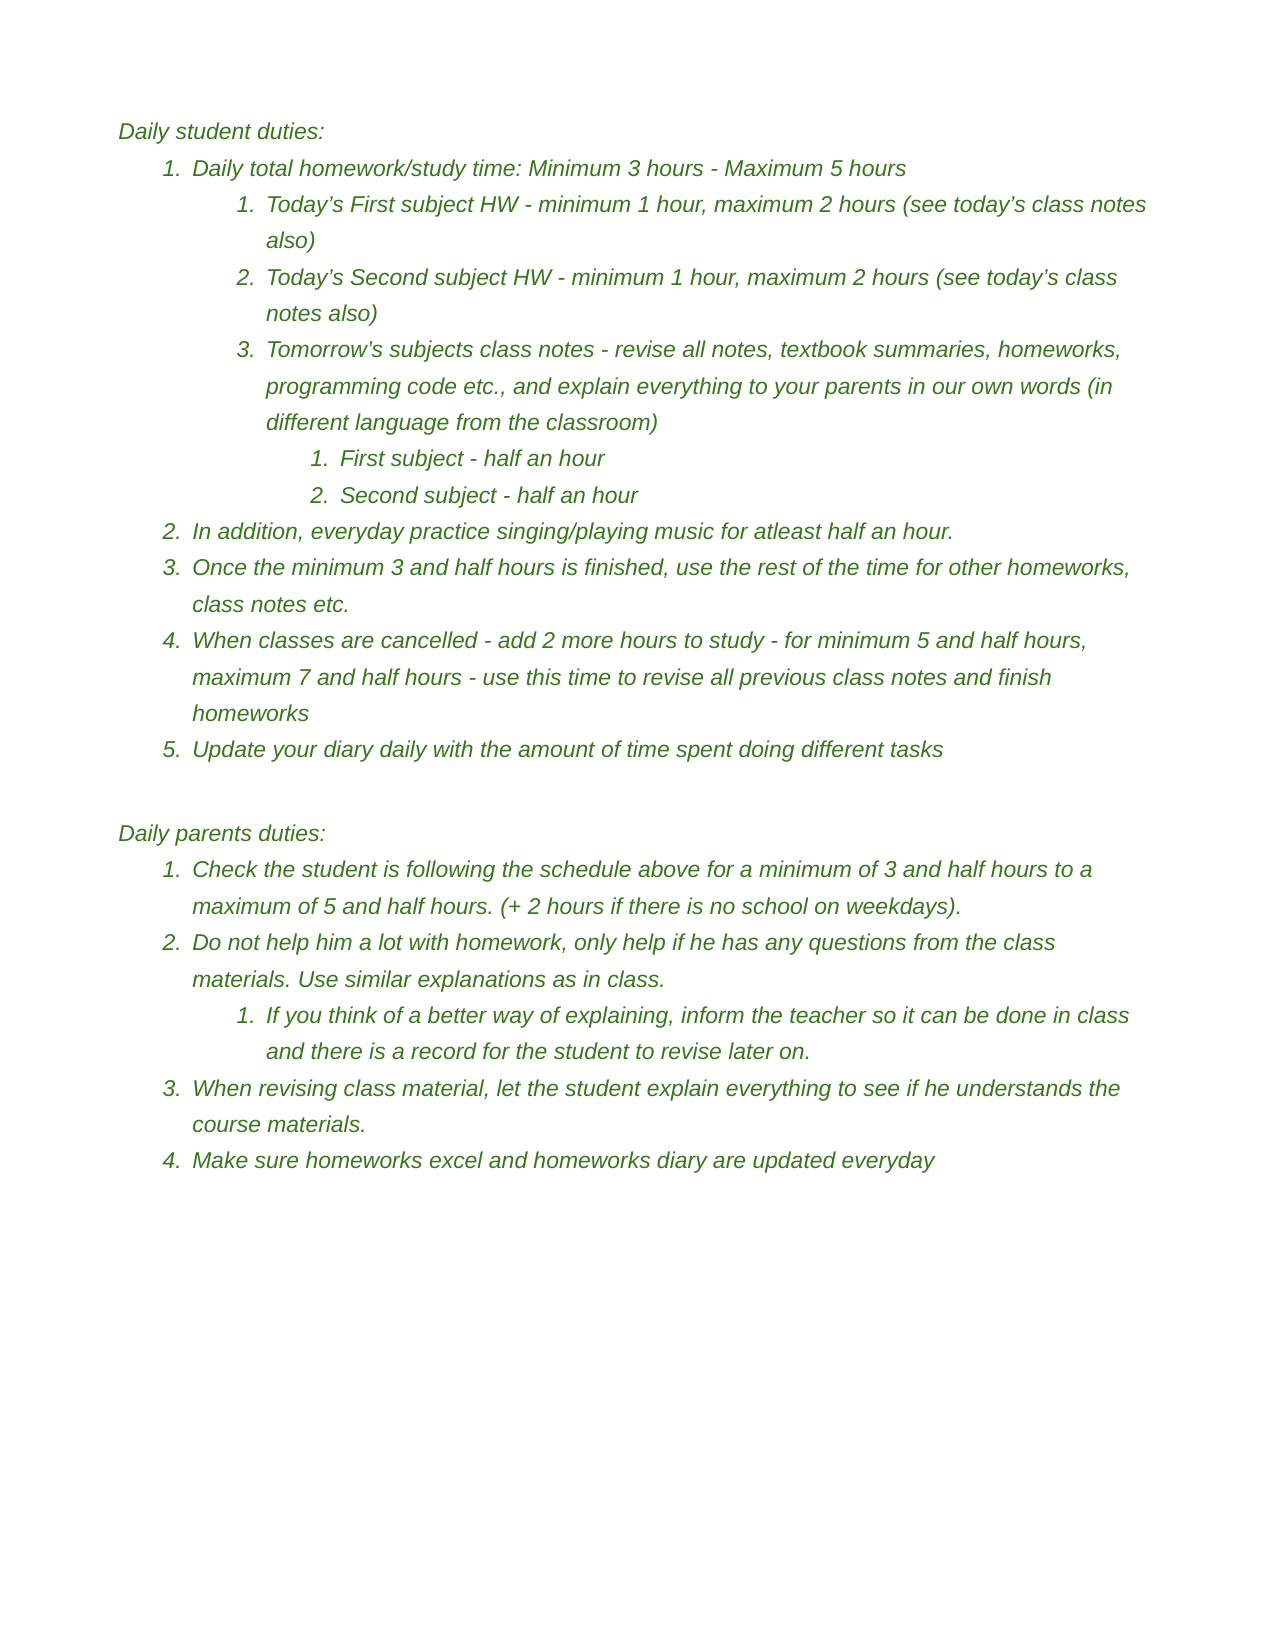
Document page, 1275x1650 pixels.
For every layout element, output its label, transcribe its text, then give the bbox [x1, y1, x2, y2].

list Check the student is following the schedule above for a minimum of 3 and half hours to a maximum of 5 and half hours. (+ 2 hours if there is no school on weekdays). [162, 856, 1157, 919]
text Daily parents duties: [118, 820, 1157, 846]
list When classes are cancelled - add 2 more hours to study - for minimum 5 and half hours, maximum 7 and half hours - use this time to revise all previous class notes and finish homeworks [162, 627, 1157, 726]
text Daily student duties: [118, 118, 1157, 144]
list In addition, everyday practice singing/playing music for atleast half an hour. [162, 518, 1157, 544]
list Make sure homeworks excel and homeworks diary are updated everyday [162, 1147, 1157, 1174]
list Today’s Second subject HW - minimum 1 hour, maximum 2 hours (see today’s class notes also) [236, 263, 1157, 326]
list Do not help him a lot with homework, only help if he has any questions from the class materials. Use similar explanations as in class. [162, 929, 1157, 992]
list Update your diary daily with the amount of time spent doing different tasks [162, 736, 1157, 762]
list Tomorrow’s subjects class notes - revise all notes, textbook summaries, homeworks, programming code etc., and explain everything to your parents in our own words (in different language from the classroom) [236, 336, 1157, 435]
list When revising class material, let the student explain everything to see if he understands the course materials. [162, 1074, 1157, 1137]
list Second subject - half an hour [310, 482, 1157, 508]
list Today’s First subject HW - minimum 1 hour, maximum 2 hours (see today’s class notes also) [236, 191, 1157, 253]
list Once the minimum 3 and half hours is finished, use the rest of the time for other homeworks, class notes etc. [162, 554, 1157, 617]
list Daily total homework/study time: Minimum 3 hours - Maximum 5 hours [162, 154, 1157, 181]
list First subject - half an hour [310, 445, 1157, 472]
list If you think of a better way of explaining, inform the teacher so it can be done in class and there is a record for the student to revise later on. [236, 1002, 1157, 1064]
